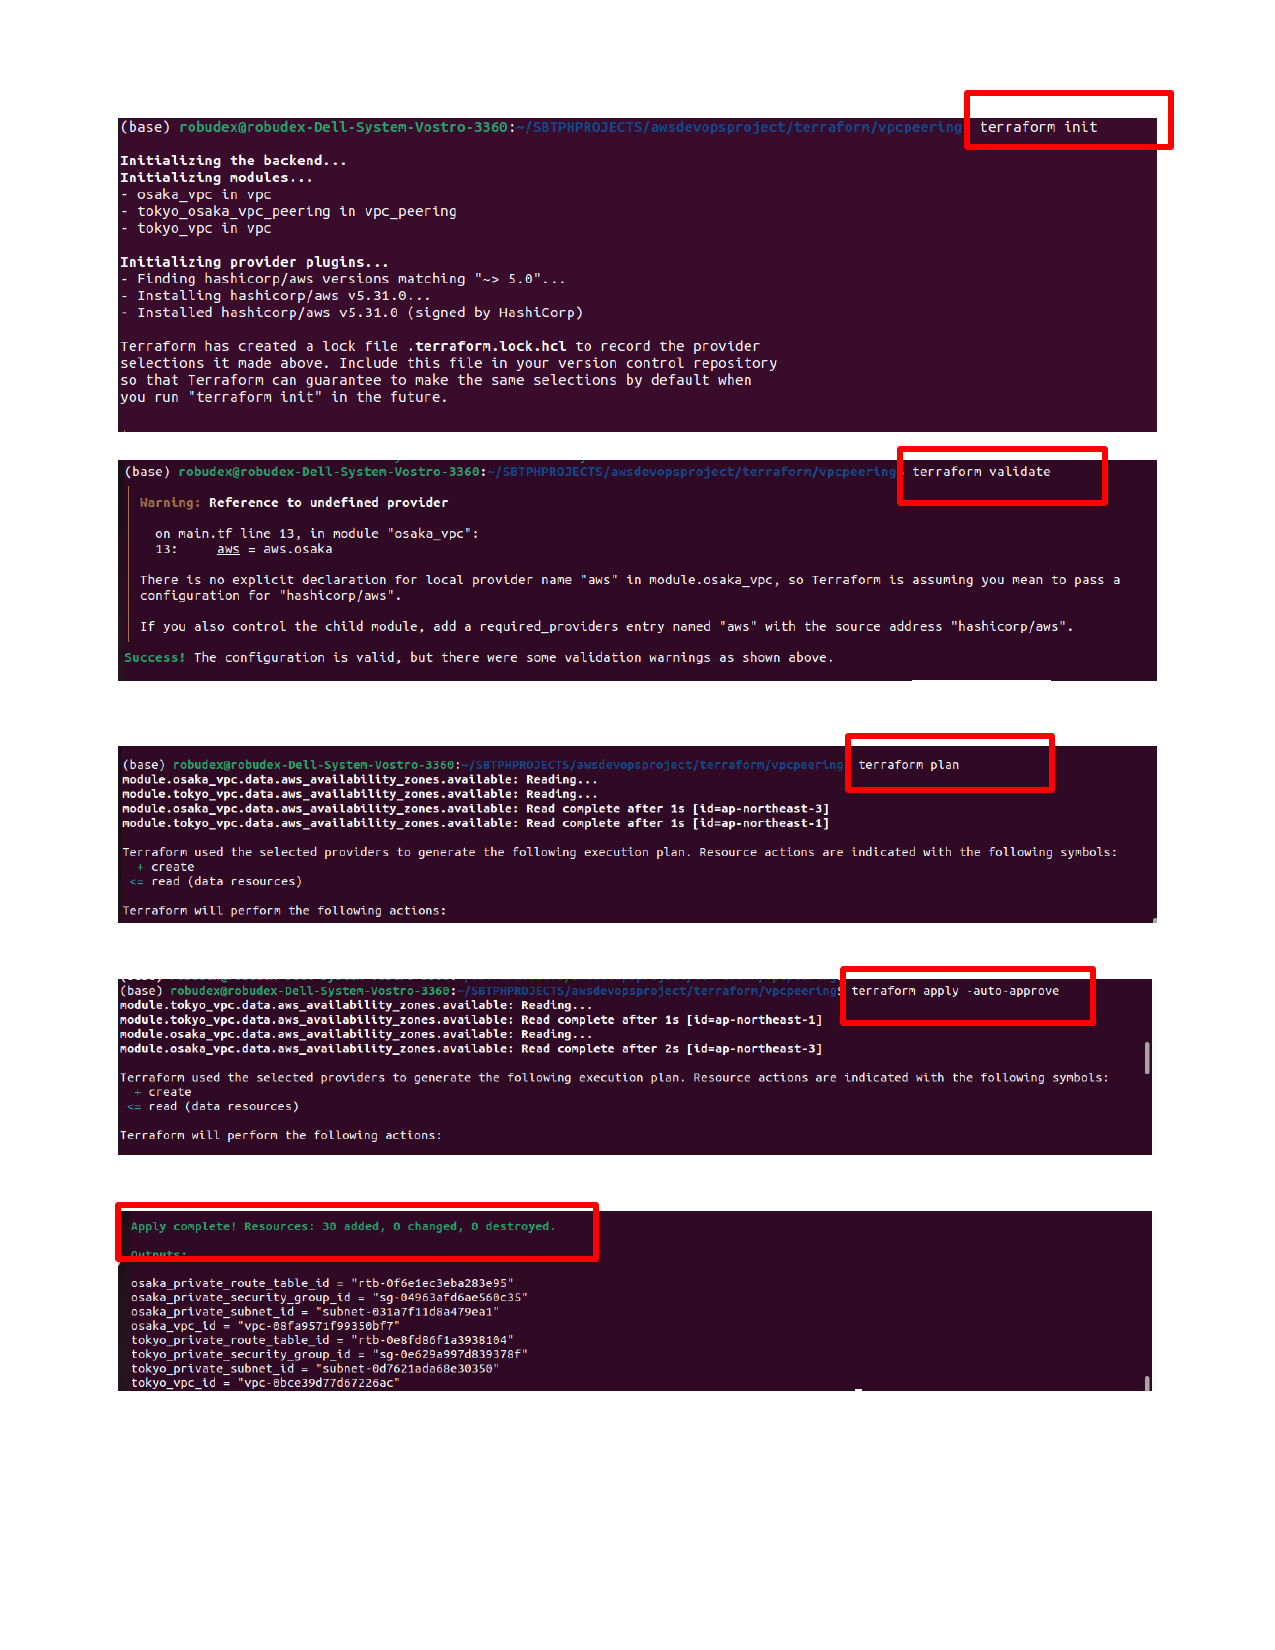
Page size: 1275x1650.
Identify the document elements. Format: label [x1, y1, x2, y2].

picture [118, 1211, 1157, 1391]
picture [118, 979, 1157, 1155]
picture [846, 979, 1090, 1020]
picture [970, 118, 1157, 144]
picture [118, 460, 1157, 681]
picture [851, 746, 1049, 787]
picture [118, 118, 1157, 432]
picture [118, 746, 1157, 923]
picture [903, 460, 1102, 500]
picture [121, 1211, 593, 1256]
